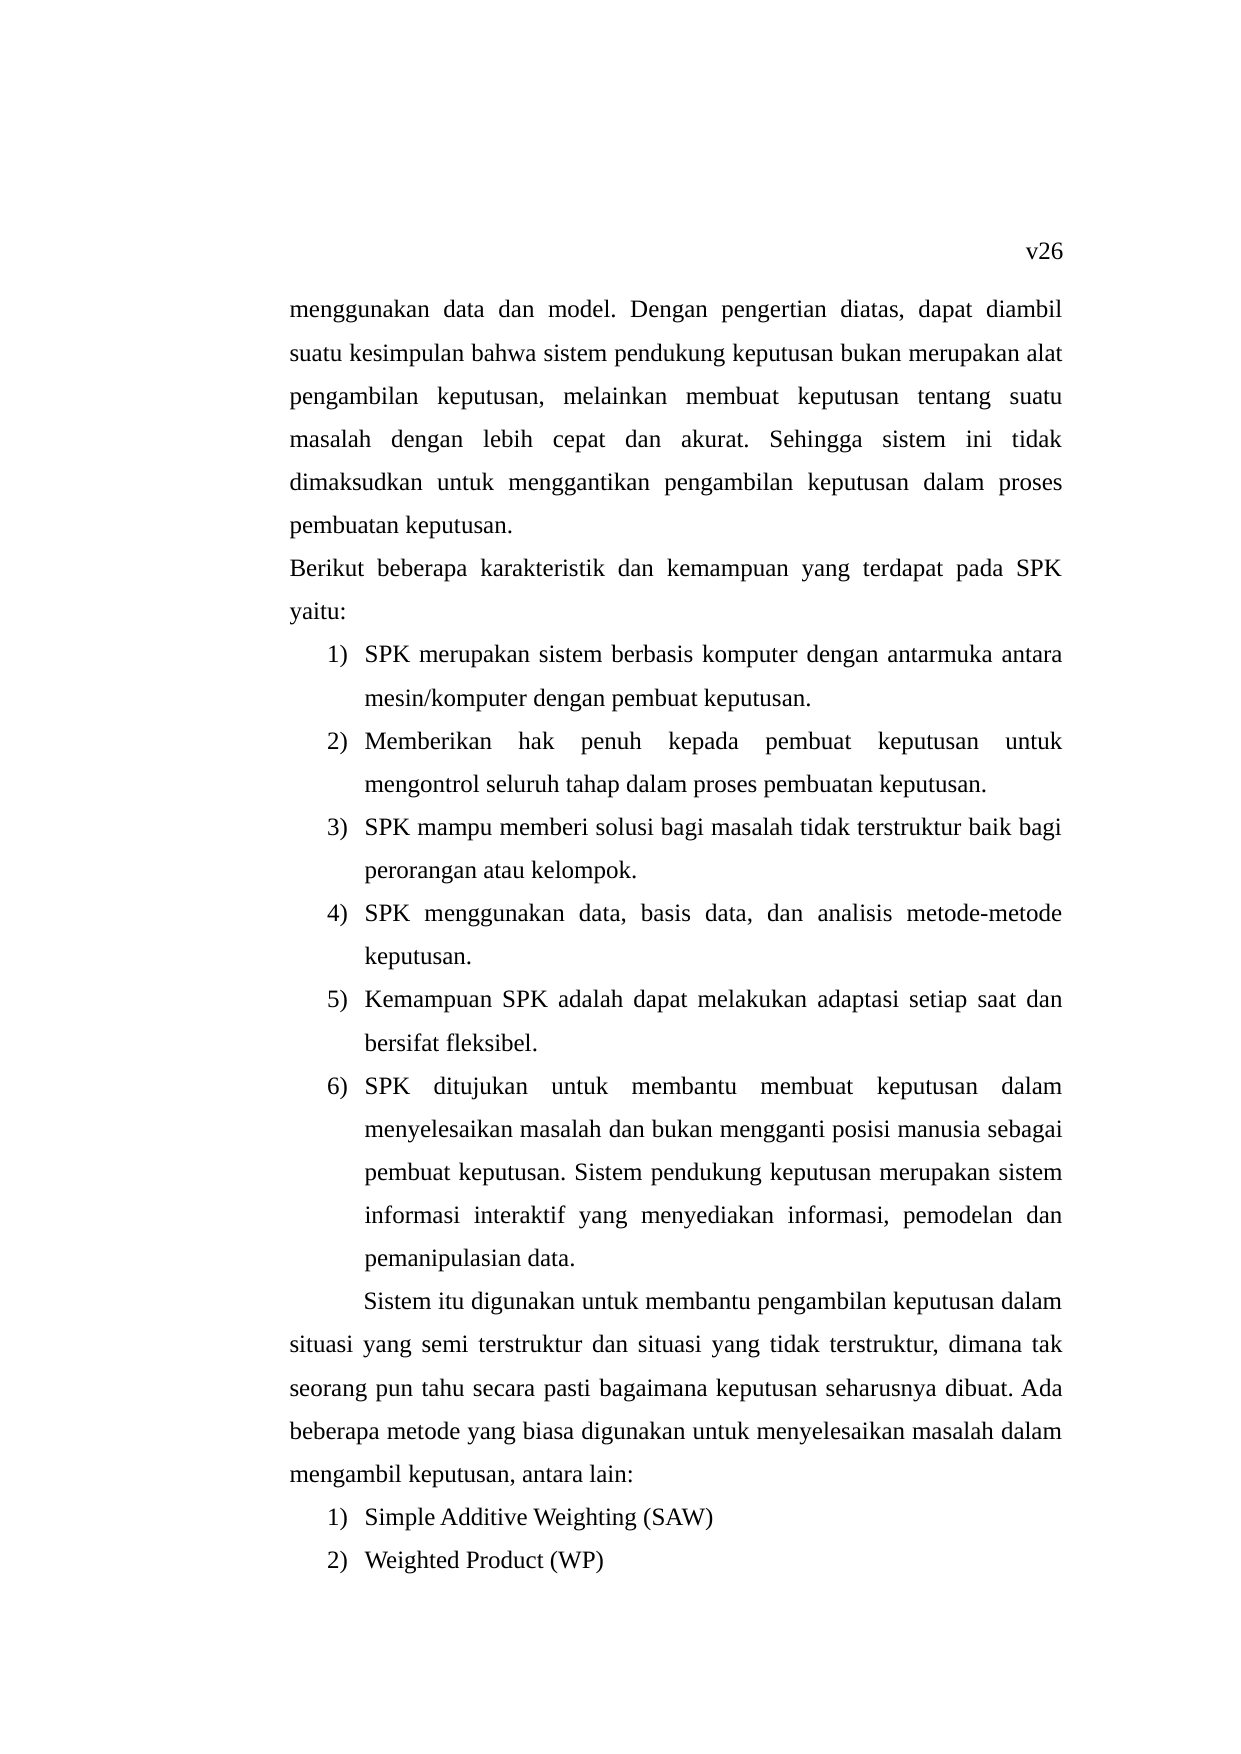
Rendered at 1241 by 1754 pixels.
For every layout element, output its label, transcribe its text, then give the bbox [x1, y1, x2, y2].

list SPK mampu memberi solusi bagi masalah tidak terstruktur baik bagi perorangan atau kelompok. [327, 812, 1063, 884]
text menggunakan data dan model. Dengan pengertian diatas, dapat diambil suatu kesimpulan bahwa sistem pendukung keputusan bukan merupakan alat pengambilan keputusan, melainkan membuat keputusan tentang suatu masalah dengan lebih cepat dan akurat. Sehingga sistem ini tidak dimaksudkan untuk menggantikan pengambilan keputusan dalam proses pembuatan keputusan. [289, 294, 1063, 539]
list Memberikan hak penuh kepada pembuat keputusan untuk mengontrol seluruh tahap dalam proses pembuatan keputusan. [327, 726, 1063, 798]
list SPK ditujukan untuk membantu membuat keputusan dalam menyelesaikan masalah dan bukan mengganti posisi manusia sebagai pembuat keputusan. Sistem pendukung keputusan merupakan sistem informasi interaktif yang menyediakan informasi, pemodelan dan pemanipulasian data. [327, 1071, 1063, 1272]
list Kemampuan SPK adalah dapat melakukan adaptasi setiap saat dan bersifat fleksibel. [327, 984, 1063, 1056]
list Simple Additive Weighting (SAW) [327, 1502, 1063, 1531]
list SPK merupakan sistem berbasis komputer dengan antarmuka antara mesin/komputer dengan pembuat keputusan. [327, 639, 1063, 711]
list SPK menggunakan data, basis data, dan analisis metode-metode keputusan. [327, 898, 1063, 970]
text Berikut beberapa karakteristik dan kemampuan yang terdapat pada SPK yaitu: [289, 553, 1063, 625]
text Sistem itu digunakan untuk membantu pengambilan keputusan dalam situasi yang semi terstruktur dan situasi yang tidak terstruktur, dimana tak seorang pun tahu secara pasti bagaimana keputusan seharusnya dibuat. Ada beberapa metode yang biasa digunakan untuk menyelesaikan masalah dalam mengambil keputusan, antara lain: [289, 1286, 1063, 1488]
list Weighted Product (WP) [327, 1545, 1063, 1574]
